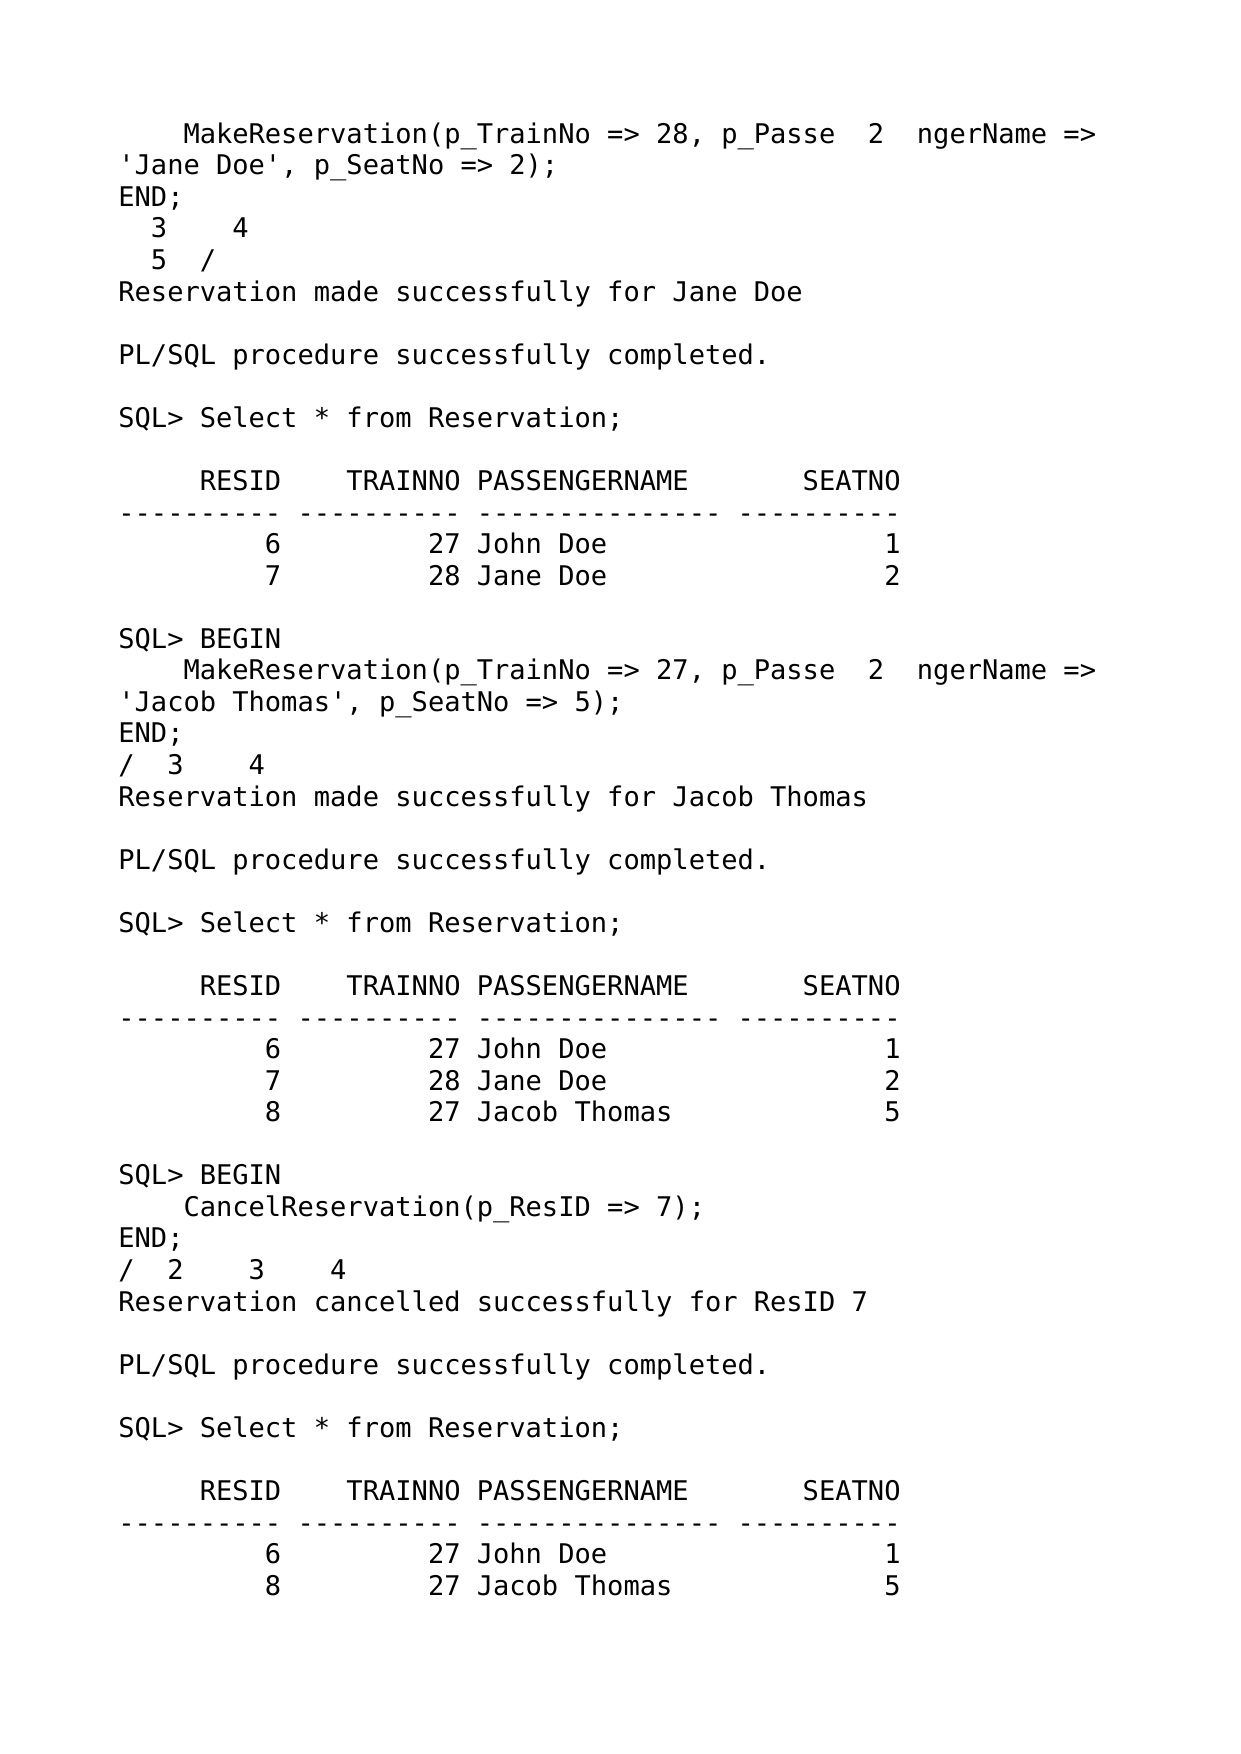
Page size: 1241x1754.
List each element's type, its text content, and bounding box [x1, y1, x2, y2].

text RESID TRAINNO PASSENGERNAME SEATNO [118, 1475, 1122, 1507]
text Reservation made successfully for Jane Doe [118, 276, 1122, 307]
text PL/SQL procedure successfully completed. [118, 1349, 1122, 1381]
text SQL> Select * from Reservation; [118, 402, 1122, 434]
text RESID TRAINNO PASSENGERNAME SEATNO [118, 465, 1122, 497]
text RESID TRAINNO PASSENGERNAME SEATNO [118, 970, 1122, 1002]
text ---------- ---------- --------------- ---------- [118, 497, 1122, 528]
text ---------- ---------- --------------- ---------- [118, 1507, 1122, 1538]
text CancelReservation(p_ResID => 7); [118, 1191, 1122, 1223]
text 7 28 Jane Doe 2 [118, 560, 1122, 592]
text SQL> Select * from Reservation; [118, 1412, 1122, 1444]
text PL/SQL procedure successfully completed. [118, 339, 1122, 371]
text Reservation cancelled successfully for ResID 7 [118, 1286, 1122, 1317]
text 8 27 Jacob Thomas 5 [118, 1097, 1122, 1128]
text SQL> BEGIN [118, 1160, 1122, 1191]
text ---------- ---------- --------------- ---------- [118, 1002, 1122, 1033]
text 6 27 John Doe 1 [118, 1538, 1122, 1570]
text MakeReservation(p_TrainNo => 28, p_Passe 2 ngerName => 'Jane Doe', p_SeatNo => 2); [118, 118, 1122, 181]
text / 2 3 4 [118, 1254, 1122, 1286]
text Reservation made successfully for Jacob Thomas [118, 781, 1122, 812]
text END; [118, 181, 1122, 213]
text 3 4 [118, 213, 1122, 244]
text SQL> BEGIN [118, 623, 1122, 655]
text SQL> Select * from Reservation; [118, 907, 1122, 939]
text 6 27 John Doe 1 [118, 1033, 1122, 1065]
text MakeReservation(p_TrainNo => 27, p_Passe 2 ngerName => 'Jacob Thomas', p_SeatNo => 5); [118, 655, 1122, 718]
text END; [118, 718, 1122, 749]
text 5 / [118, 244, 1122, 276]
text 6 27 John Doe 1 [118, 528, 1122, 560]
text 7 28 Jane Doe 2 [118, 1065, 1122, 1097]
text END; [118, 1223, 1122, 1254]
text 8 27 Jacob Thomas 5 [118, 1570, 1122, 1602]
text / 3 4 [118, 749, 1122, 781]
text PL/SQL procedure successfully completed. [118, 844, 1122, 876]
